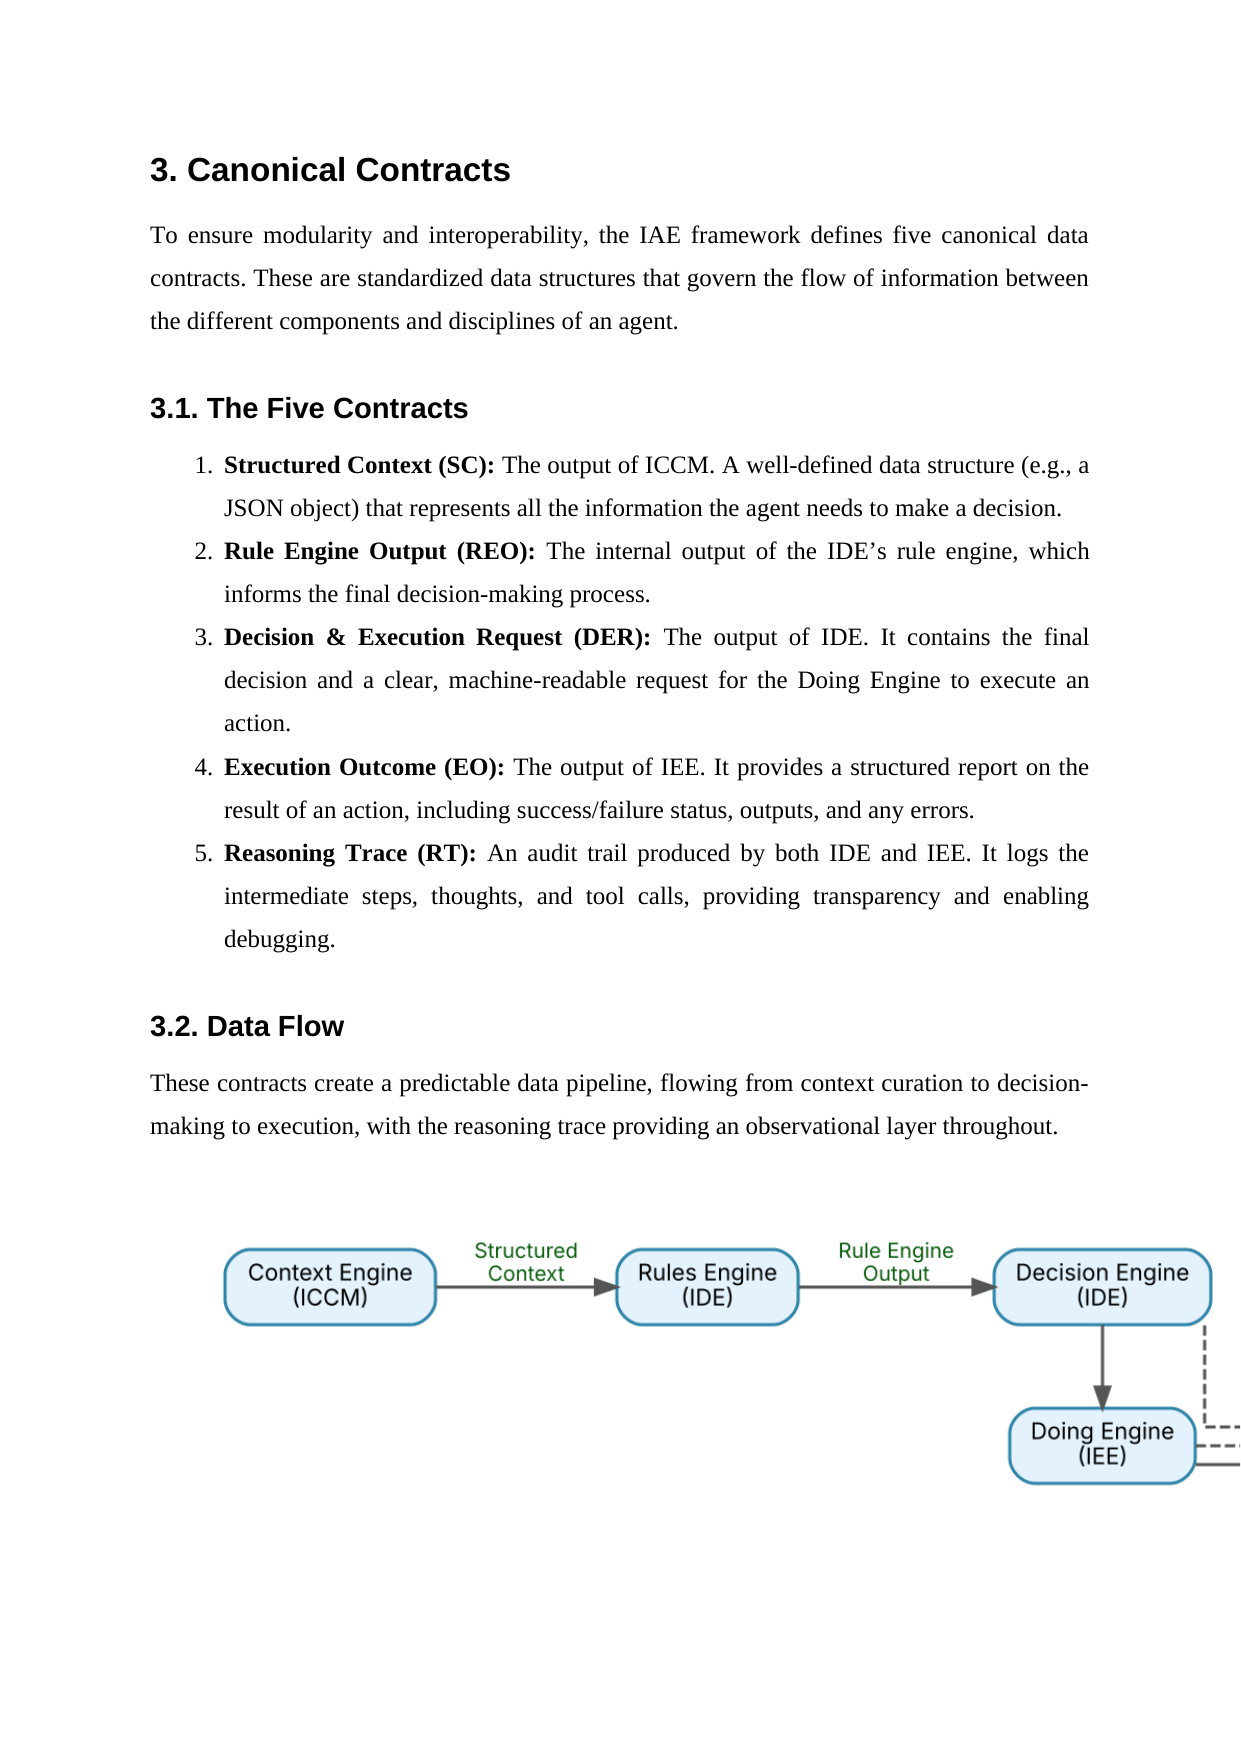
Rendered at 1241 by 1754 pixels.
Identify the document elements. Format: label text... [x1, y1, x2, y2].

text These contracts create a predictable data pipeline, flowing from context curation to decision-making to execution, with the reasoning trace providing an observational layer throughout. [150, 1068, 1090, 1139]
subtitle 3.1. The Five Contracts [150, 391, 1090, 425]
subtitle 3. Canonical Contracts [150, 150, 1090, 188]
list Rule Engine Output (REO): The internal output of the IDE’s rule engine, which informs the final decision-making process. [194, 536, 1090, 608]
picture [150, 1166, 1241, 1592]
text To ensure modularity and interoperability, the IAE framework defines five canonical data contracts. These are standardized data structures that govern the flow of information between the different components and disciplines of an agent. [150, 220, 1090, 335]
subtitle 3.2. Data Flow [150, 1009, 1090, 1042]
list Structured Context (SC): The output of ICCM. A well-defined data structure (e.g., a JSON object) that represents all the information the agent needs to make a decision. [194, 450, 1090, 522]
list Reasoning Trace (RT): An audit trail produced by both IDE and IEE. It logs the intermediate steps, thoughts, and tool calls, providing transparency and enabling debugging. [194, 838, 1090, 953]
list Execution Outcome (EO): The output of IEE. It provides a structured report on the result of an action, including success/failure status, outputs, and any errors. [194, 752, 1090, 823]
list Decision & Execution Request (DER): The output of IDE. It contains the final decision and a clear, machine-readable request for the Doing Engine to execute an action. [194, 622, 1090, 737]
